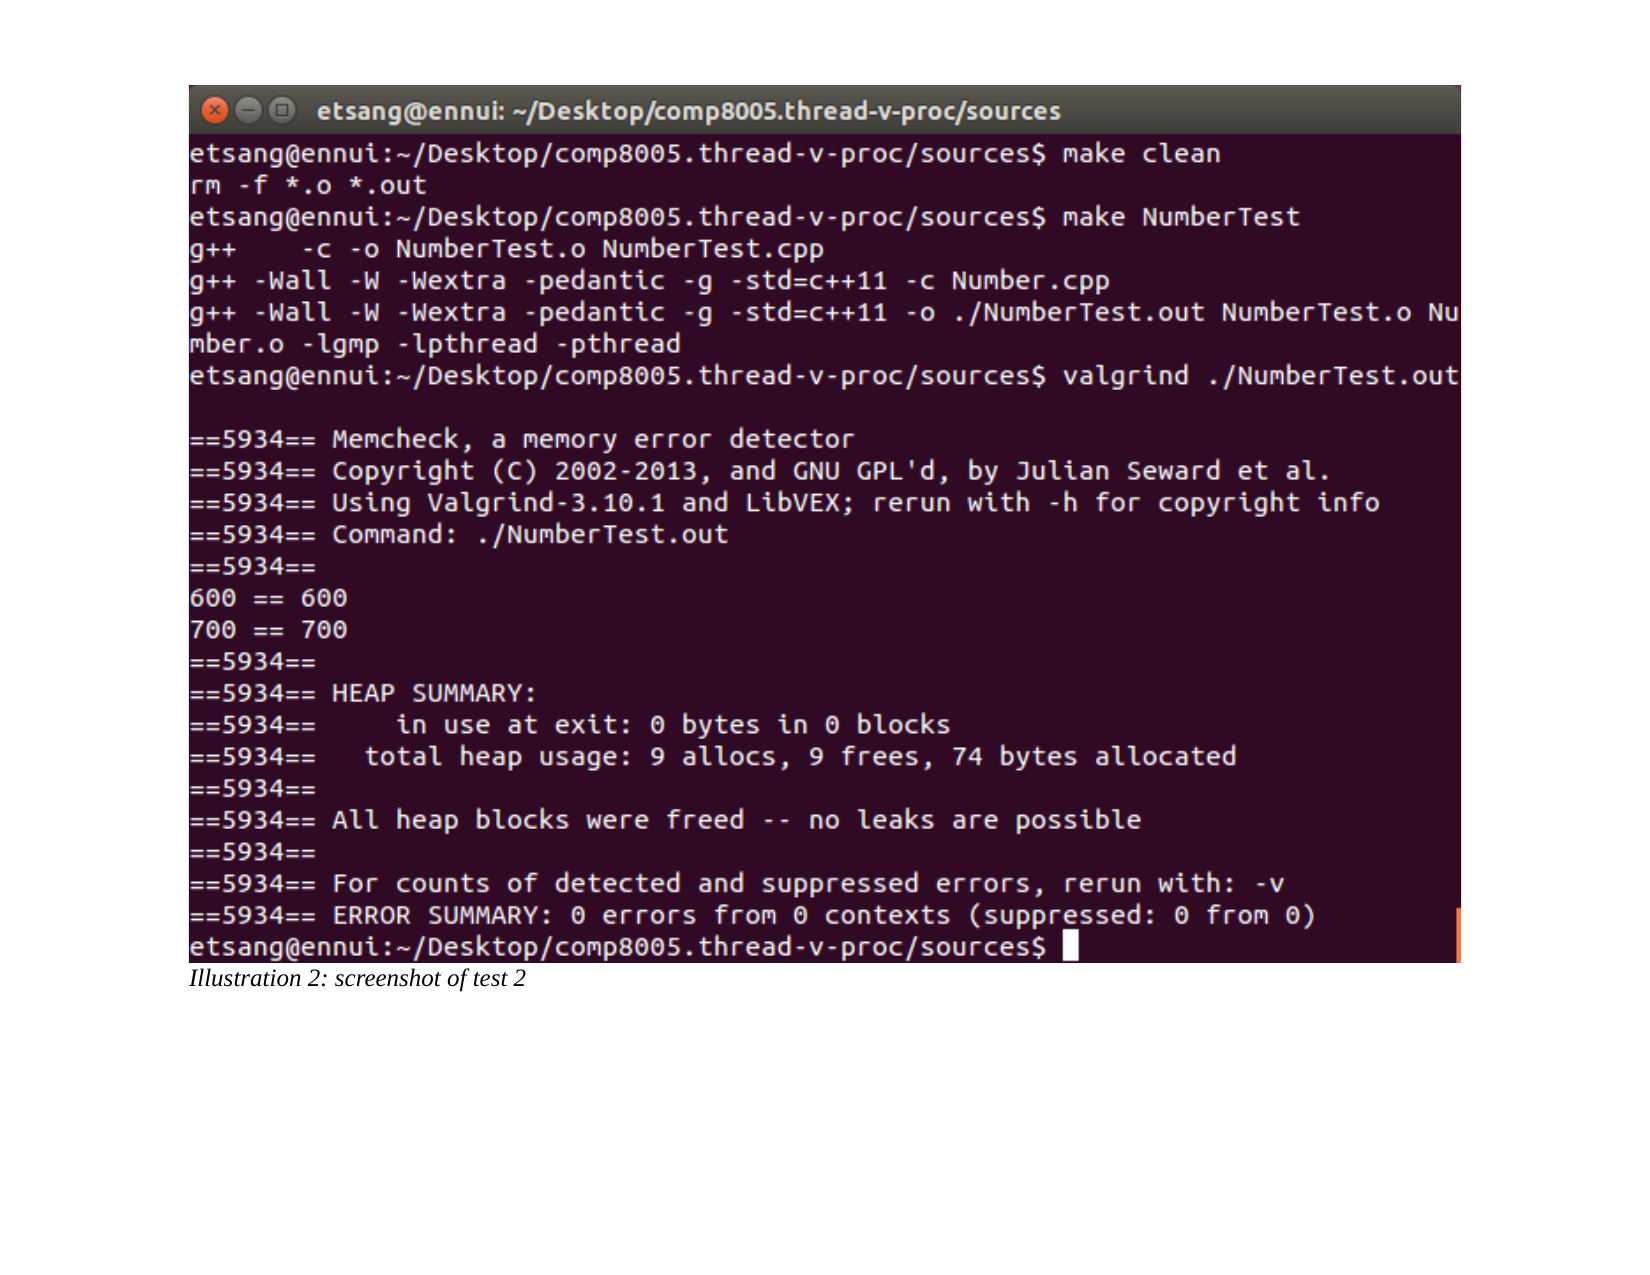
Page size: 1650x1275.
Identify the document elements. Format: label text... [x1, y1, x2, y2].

text Illustration 2: screenshot of test 2 [189, 963, 1461, 992]
picture [188, 85, 1462, 963]
